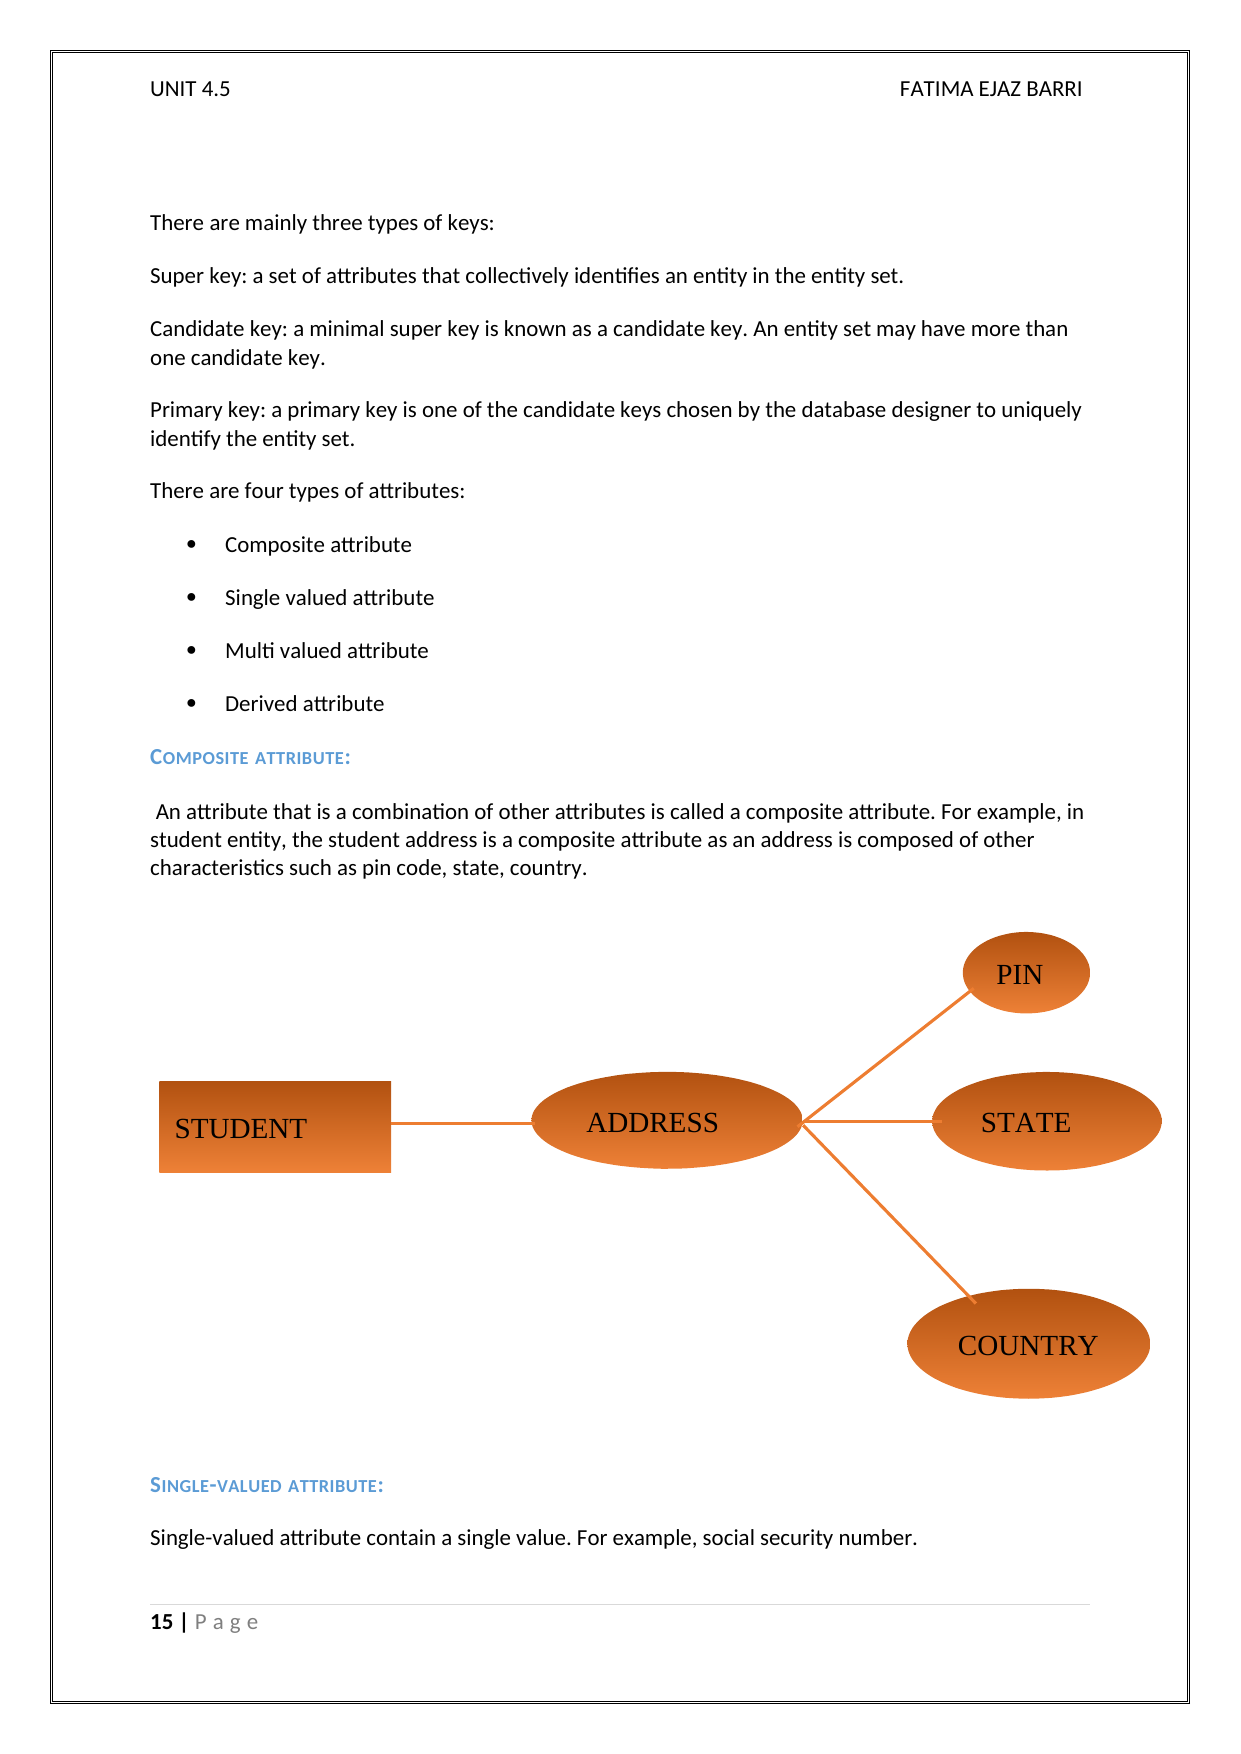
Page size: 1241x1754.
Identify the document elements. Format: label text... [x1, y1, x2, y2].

list Composite attribute [187, 530, 1090, 558]
list Derived attribute [187, 689, 1090, 717]
text Composite attribute: [150, 742, 1090, 770]
text Super key: a set of attributes that collectively identifies an entity in the entity set. [150, 262, 1090, 289]
text There are mainly three types of keys: [150, 208, 1090, 237]
text There are four types of attributes: [150, 477, 1090, 505]
list Multi valued attribute [187, 636, 1090, 664]
text Candidate key: a minimal super key is known as a candidate key. An entity set may have more than one candidate key. [150, 314, 1090, 371]
text Primary key: a primary key is one of the candidate keys chosen by the database designer to uniquely identify the entity set. [150, 396, 1090, 452]
text Single-valued attribute: [150, 1470, 1090, 1498]
text An attribute that is a combination of other attributes is called a composite attribute. For example, in student entity, the student address is a composite attribute as an address is composed of other characteristics such as pin code, state, country. [150, 795, 1090, 881]
list Single valued attribute [187, 583, 1090, 611]
text Single-valued attribute contain a single value. For example, social security number. [150, 1523, 1090, 1551]
